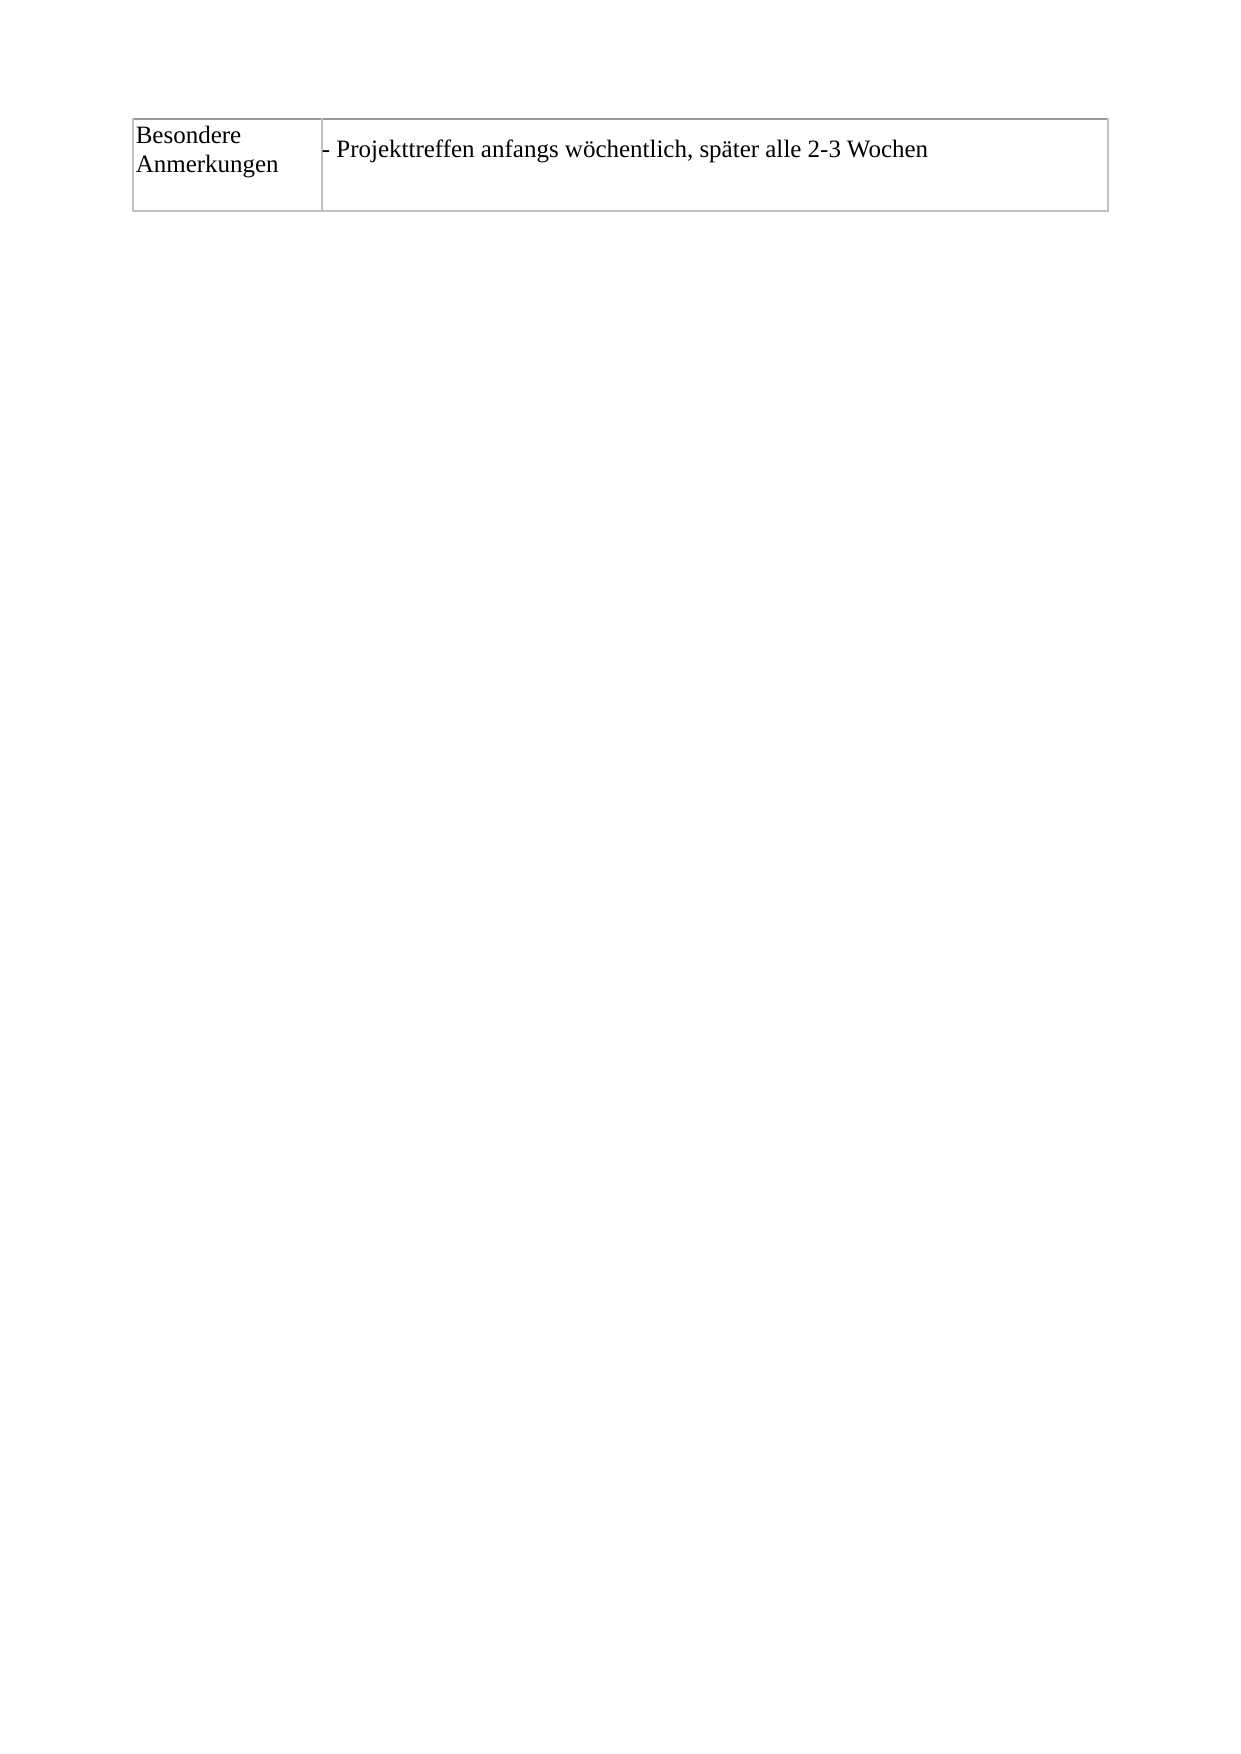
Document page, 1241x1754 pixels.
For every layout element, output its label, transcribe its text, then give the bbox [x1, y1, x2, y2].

table_header - Projekttreffen anfangs wöchentlich, später alle 2-3 Wochen [323, 120, 1107, 210]
table_header Besondere Anmerkungen [134, 120, 321, 210]
